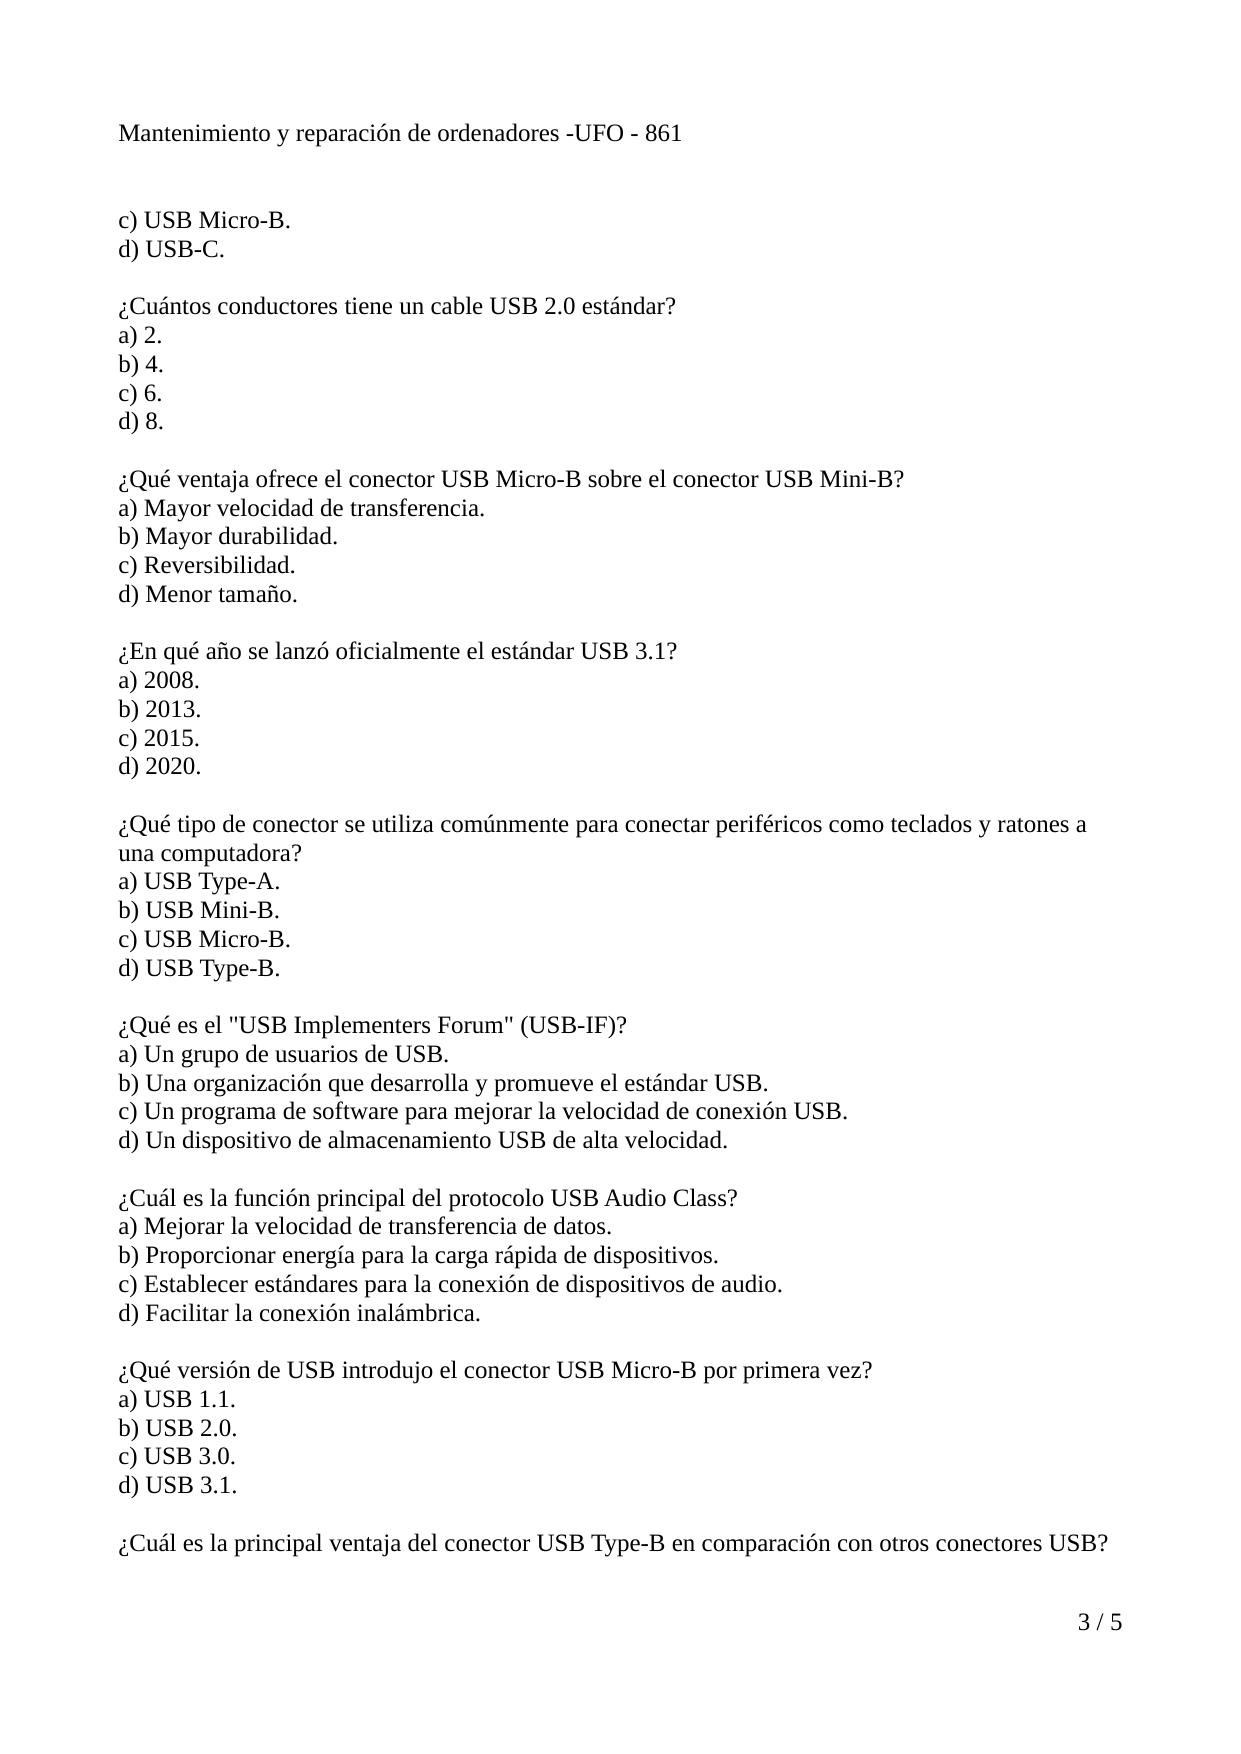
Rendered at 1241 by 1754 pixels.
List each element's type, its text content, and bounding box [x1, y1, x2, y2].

text b) Una organización que desarrolla y promueve el estándar USB. [118, 1068, 1122, 1096]
text a) 2. [118, 320, 1122, 349]
text d) USB 3.1. [118, 1470, 1122, 1499]
text c) Un programa de software para mejorar la velocidad de conexión USB. [118, 1096, 1122, 1125]
text c) 2015. [118, 723, 1122, 751]
text c) USB 3.0. [118, 1441, 1122, 1470]
text b) 2013. [118, 694, 1122, 723]
text ¿Qué tipo de conector se utiliza comúnmente para conectar periféricos como teclados y ratones a una computadora? [118, 809, 1122, 866]
text c) Reversibilidad. [118, 550, 1122, 579]
text ¿Cuántos conductores tiene un cable USB 2.0 estándar? [118, 291, 1122, 320]
text ¿En qué año se lanzó oficialmente el estándar USB 3.1? [118, 636, 1122, 665]
text b) USB Mini-B. [118, 895, 1122, 924]
text b) 4. [118, 349, 1122, 378]
text b) Mayor durabilidad. [118, 521, 1122, 550]
text c) Establecer estándares para la conexión de dispositivos de audio. [118, 1269, 1122, 1298]
text d) USB-C. [118, 234, 1122, 263]
text a) 2008. [118, 665, 1122, 694]
text c) 6. [118, 378, 1122, 406]
text d) Facilitar la conexión inalámbrica. [118, 1298, 1122, 1326]
text a) Mejorar la velocidad de transferencia de datos. [118, 1211, 1122, 1240]
text ¿Qué ventaja ofrece el conector USB Micro-B sobre el conector USB Mini-B? [118, 464, 1122, 493]
text d) Un dispositivo de almacenamiento USB de alta velocidad. [118, 1125, 1122, 1154]
text d) 2020. [118, 751, 1122, 780]
text ¿Qué es el "USB Implementers Forum" (USB-IF)? [118, 1010, 1122, 1039]
text a) USB Type-A. [118, 866, 1122, 895]
text b) USB 2.0. [118, 1413, 1122, 1441]
text c) USB Micro-B. [118, 205, 1122, 234]
text a) Un grupo de usuarios de USB. [118, 1039, 1122, 1068]
text a) USB 1.1. [118, 1384, 1122, 1413]
text ¿Cuál es la principal ventaja del conector USB Type-B en comparación con otros conectores USB? [118, 1528, 1122, 1556]
text b) Proporcionar energía para la carga rápida de dispositivos. [118, 1240, 1122, 1269]
text d) Menor tamaño. [118, 579, 1122, 608]
text d) USB Type-B. [118, 953, 1122, 981]
text d) 8. [118, 406, 1122, 435]
text ¿Qué versión de USB introdujo el conector USB Micro-B por primera vez? [118, 1355, 1122, 1384]
text a) Mayor velocidad de transferencia. [118, 493, 1122, 521]
text c) USB Micro-B. [118, 924, 1122, 953]
text ¿Cuál es la función principal del protocolo USB Audio Class? [118, 1183, 1122, 1211]
